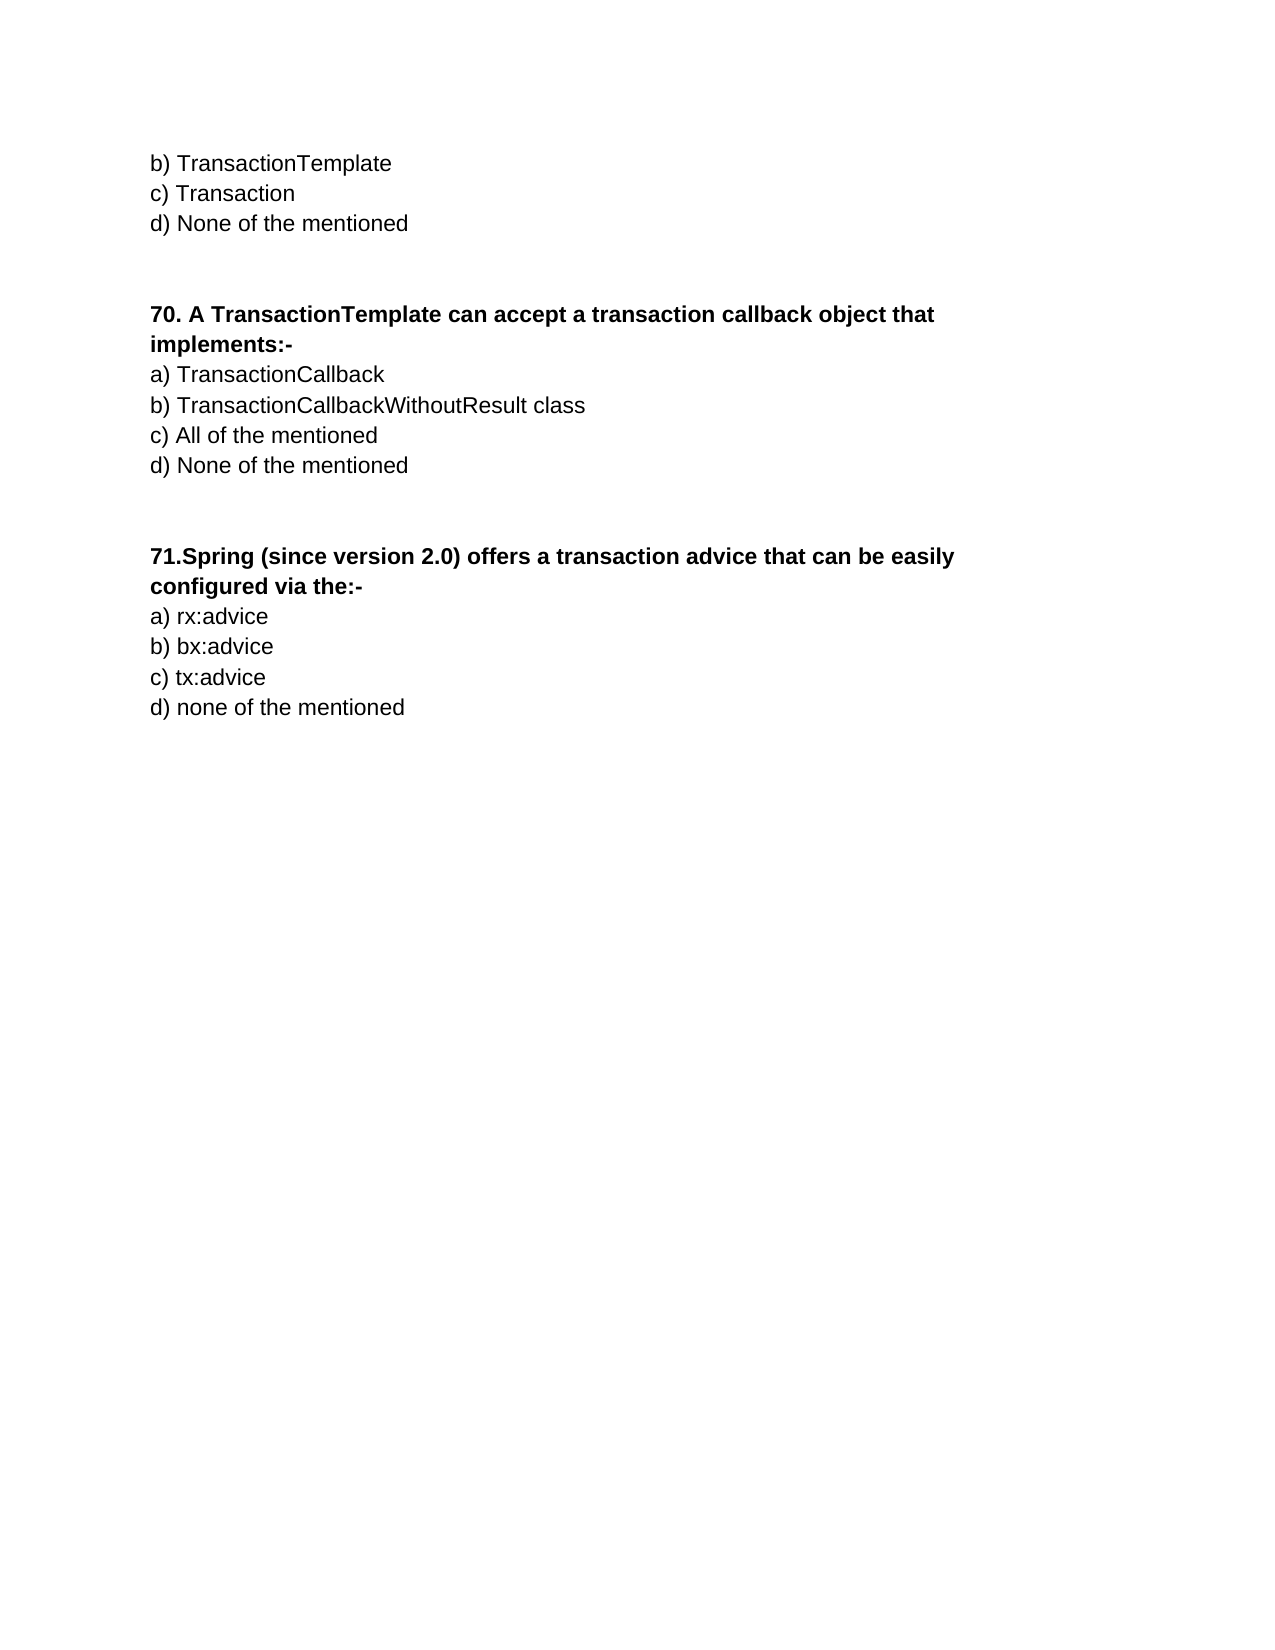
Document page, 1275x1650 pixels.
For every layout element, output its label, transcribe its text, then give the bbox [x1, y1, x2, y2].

text d) None of the mentioned [150, 210, 1125, 237]
text b) TransactionTemplate [150, 150, 1125, 176]
text a) TransactionCallback [150, 361, 1125, 388]
text c) Transaction [150, 180, 1125, 207]
text c) tx:advice [150, 663, 1125, 690]
text d) none of the mentioned [150, 694, 1125, 720]
text 71.Spring (since version 2.0) offers a transaction advice that can be easily [150, 543, 1125, 569]
text configured via the:- [150, 573, 1125, 599]
text implements:- [150, 331, 1125, 358]
text c) All of the mentioned [150, 422, 1125, 448]
text b) bx:advice [150, 633, 1125, 660]
text d) None of the mentioned [150, 452, 1125, 478]
text 70. A TransactionTemplate can accept a transaction callback object that [150, 301, 1125, 327]
text b) TransactionCallbackWithoutResult class [150, 392, 1125, 418]
text a) rx:advice [150, 603, 1125, 629]
